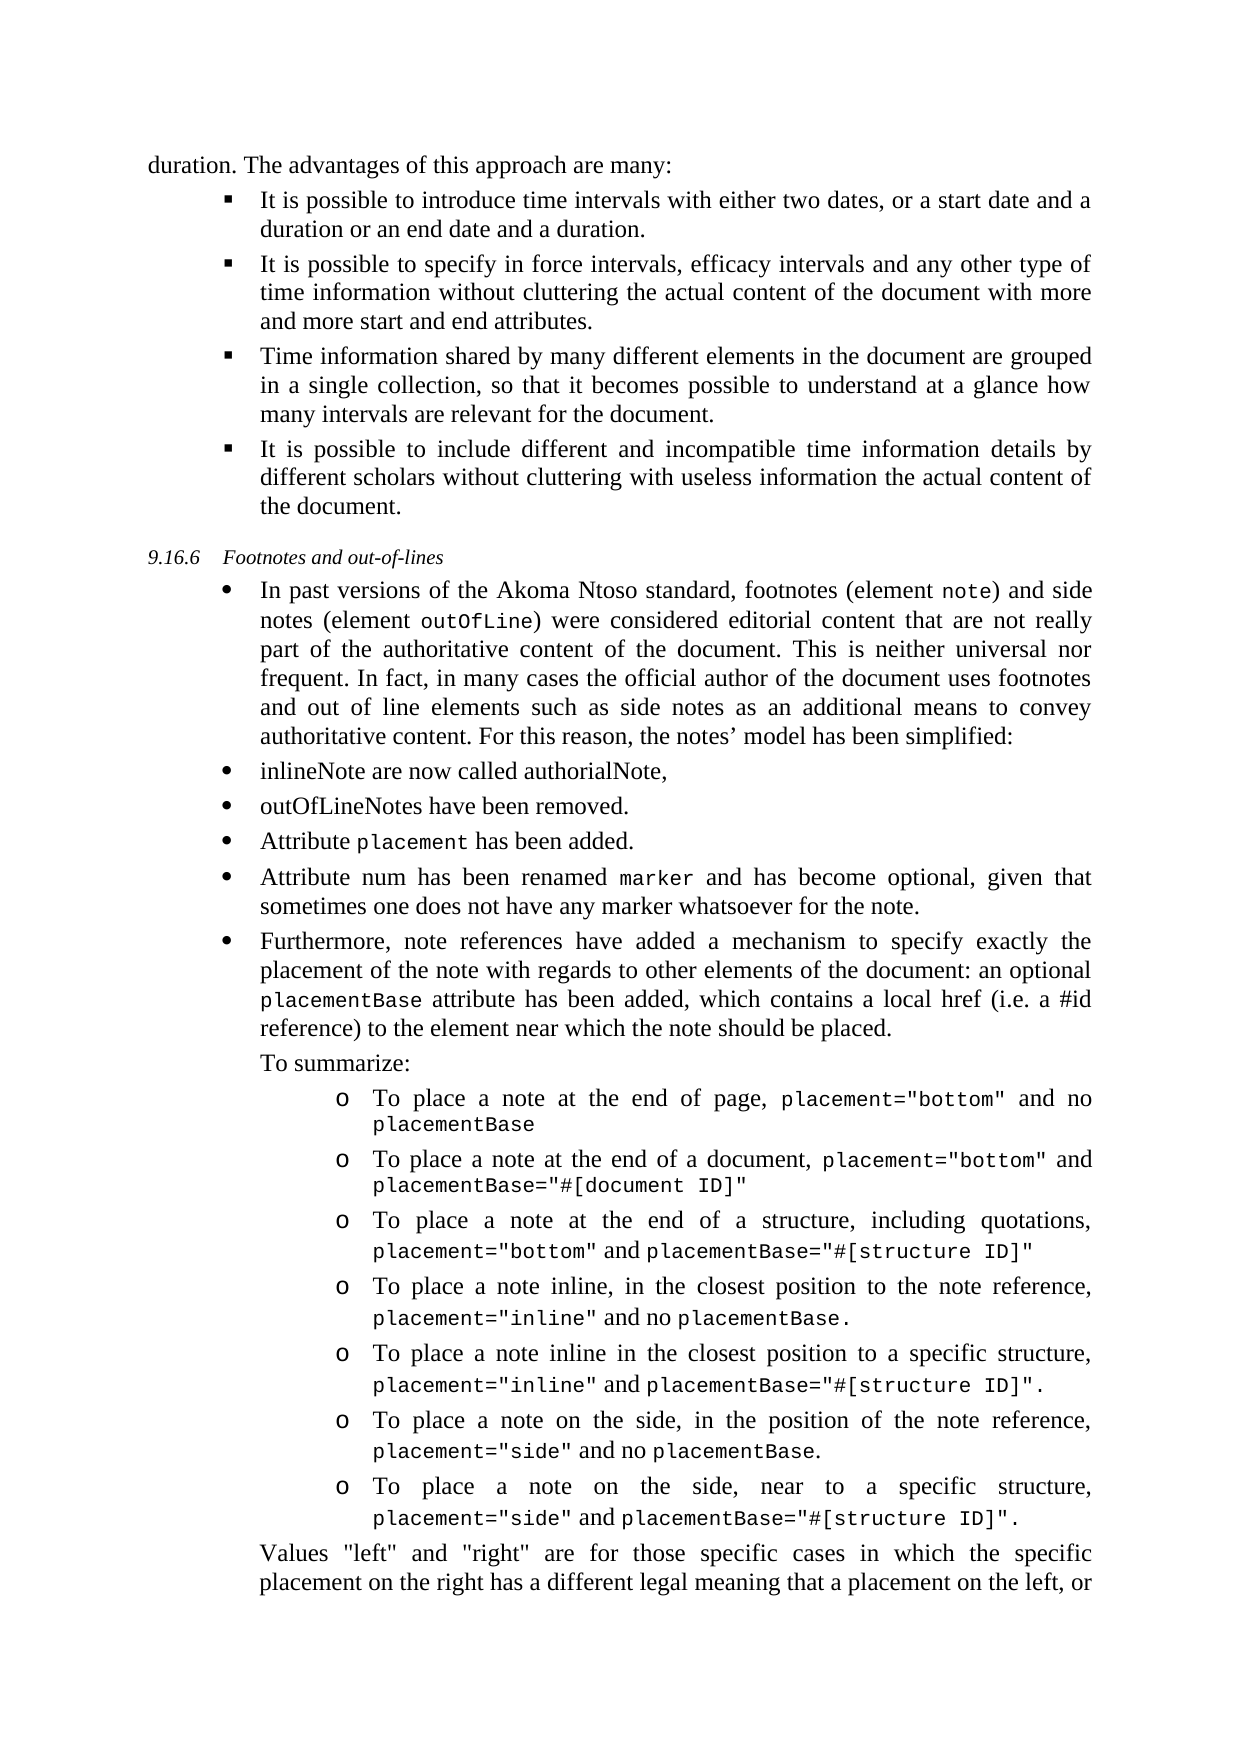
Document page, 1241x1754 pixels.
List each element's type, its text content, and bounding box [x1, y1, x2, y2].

list To place a note inline, in the closest position to the note reference, placement="inline" and no placementBase. [335, 1271, 1092, 1332]
list outOfLineNotes have been removed. [222, 791, 1092, 819]
list To place a note at the end of a document, placement="bottom" and placementBase="#[document ID]" [335, 1144, 1092, 1198]
text duration. The advantages of this approach are many: [148, 150, 1092, 179]
text To summarize: [260, 1048, 1092, 1077]
text Values "left" and "right" are for those specific cases in which the specific placement on the right has a different legal meaning that a placement on the left, or [259, 1538, 1092, 1596]
list inlineNote are now called authorialNote, [222, 756, 1092, 784]
list Attribute num has been renamed marker and has become optional, given that sometimes one does not have any marker whatsoever for the note. [222, 862, 1092, 920]
list Furthermore, note references have added a mechanism to specify exactly the placement of the note with regards to other elements of the document: an optional placementBase attribute has been added, which contains a local href (i.e. a #id reference) to the element near which the note should be placed. [222, 926, 1092, 1042]
list Time information shared by many different elements in the document are grouped in a single collection, so that it becomes possible to understand at a glance how many intervals are relevant for the document. [222, 341, 1092, 427]
list To place a note at the end of a structure, including quotations, placement="bottom" and placementBase="#[structure ID]" [335, 1205, 1092, 1265]
list To place a note on the side, in the position of the note reference, placement="side" and no placementBase. [335, 1405, 1092, 1465]
list To place a note inline in the closest position to a specific structure, placement="inline" and placementBase="#[structure ID]". [335, 1338, 1092, 1398]
list It is possible to include different and incompatible time information details by different scholars without cluttering with useless information the actual content of the document. [222, 434, 1092, 520]
list In past versions of the Akoma Ntoso standard, footnotes (element note) and side notes (element outOfLine) were considered editorial content that are not really part of the authoritative content of the document. This is neither universal nor frequent. In fact, in many cases the official author of the document uses footnotes and out of line elements such as side notes as an additional means to convey authoritative content. For this reason, the notes’ model has been simplified: [222, 575, 1092, 749]
list To place a note on the side, near to a specific structure, placement="side" and placementBase="#[structure ID]". [335, 1471, 1092, 1532]
list To place a note at the end of page, placement="bottom" and no placementBase [335, 1083, 1092, 1138]
list It is possible to specify in force intervals, efficacy intervals and any other type of time information without cluttering the actual content of the document with more and more start and end attributes. [222, 249, 1092, 335]
list It is possible to introduce time intervals with either two dates, or a start date and a duration or an end date and a duration. [222, 185, 1092, 242]
list Attribute placement has been added. [222, 826, 1092, 855]
subtitle Footnotes and out-of-lines [148, 545, 1092, 569]
